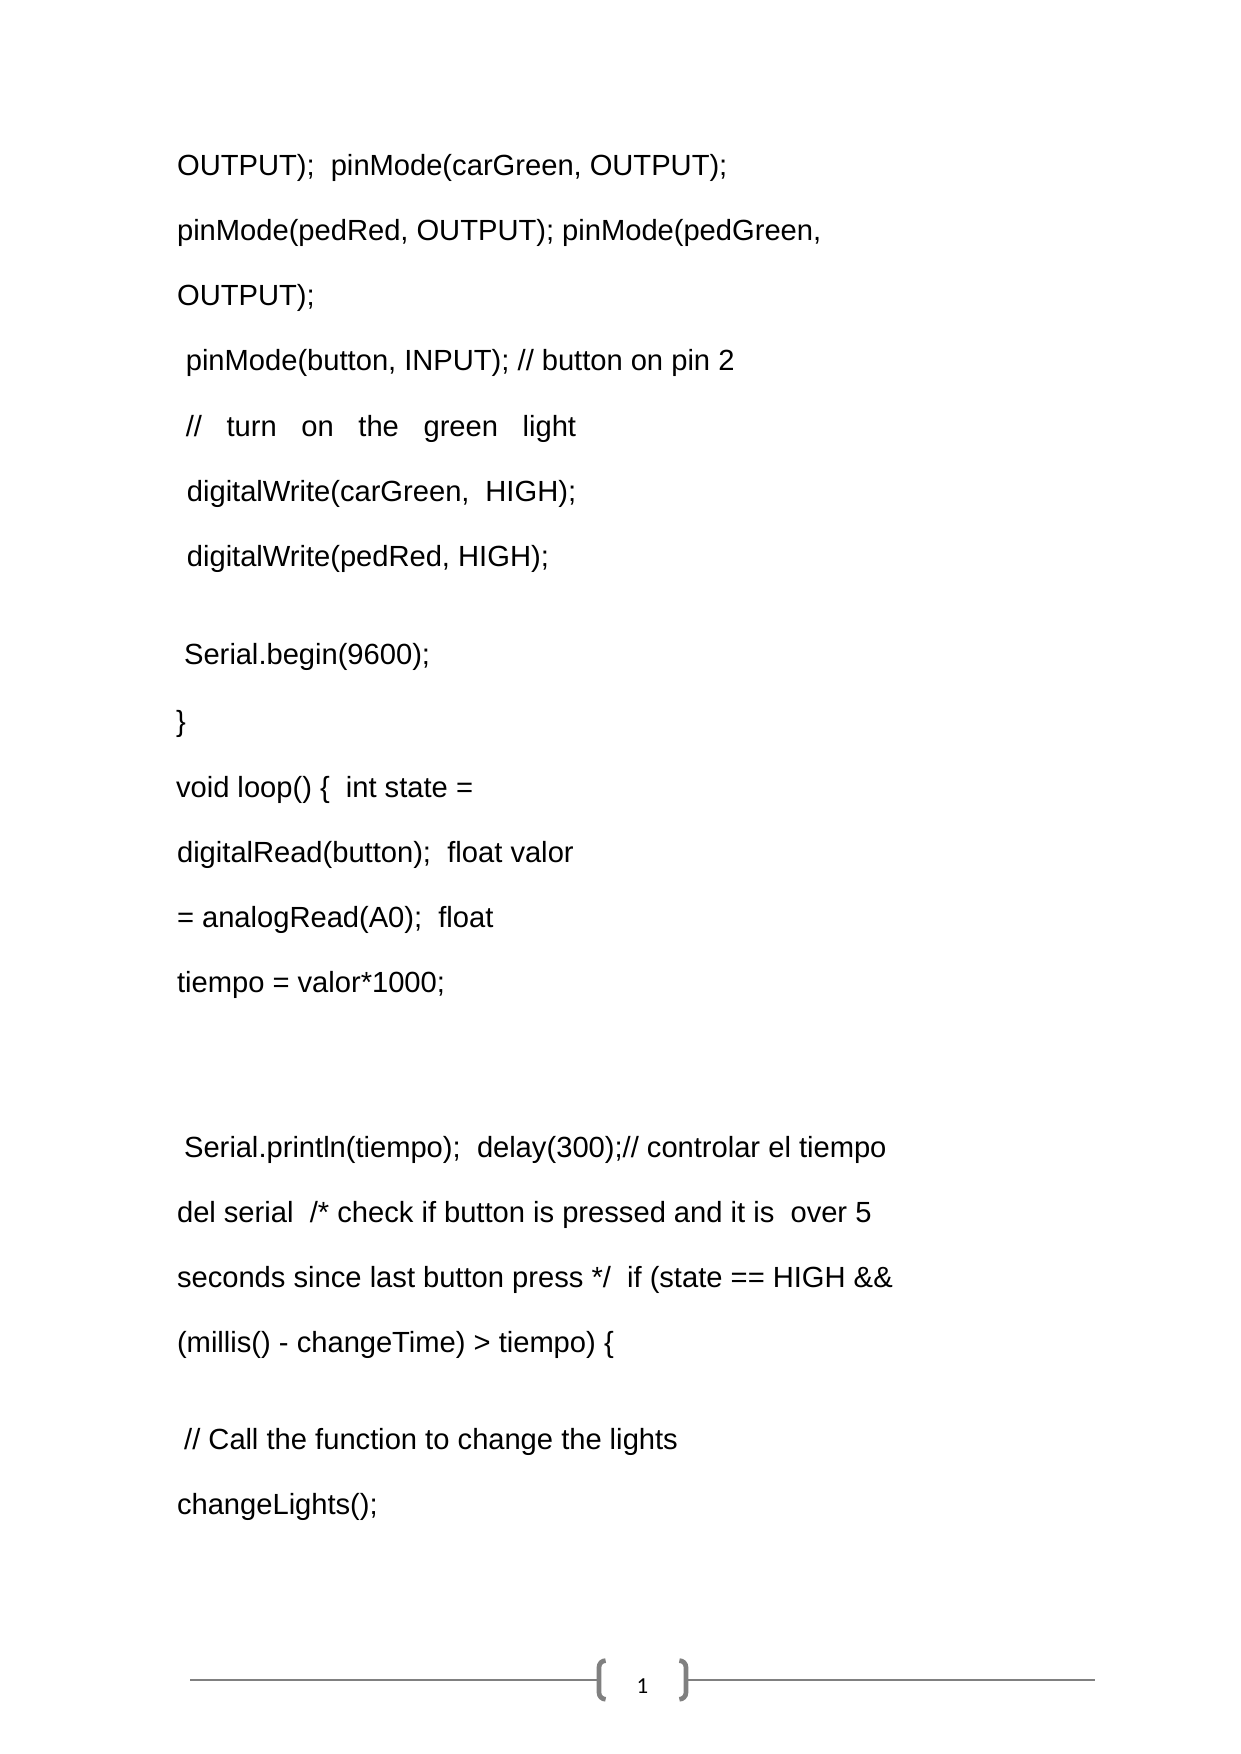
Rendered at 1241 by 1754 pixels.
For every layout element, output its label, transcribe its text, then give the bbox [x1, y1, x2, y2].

text void loop() { int state = digitalRead(button); float valor = analogRead(A0); float tiempo = valor*1000; [176, 770, 583, 999]
text OUTPUT); pinMode(carGreen, OUTPUT); pinMode(pedRed, OUTPUT); pinMode(pedGreen, OUTPUT); [176, 148, 908, 311]
text // Call the function to change the lights changeLights(); [176, 1422, 889, 1521]
text Serial.begin(9600); [176, 637, 1109, 671]
text // turn on the green light digitalWrite(carGreen, HIGH); digitalWrite(pedRed, HIGH); [186, 409, 576, 573]
text pinMode(button, INPUT); // button on pin 2 [186, 343, 1109, 376]
text } [176, 704, 1109, 737]
text Serial.println(tiempo); delay(300);// controlar el tiempo del serial /* check if button is pressed and it is over 5 seconds since last button press */ if (state == HIGH && (millis() - changeTime) > tiempo) { [176, 1130, 906, 1358]
